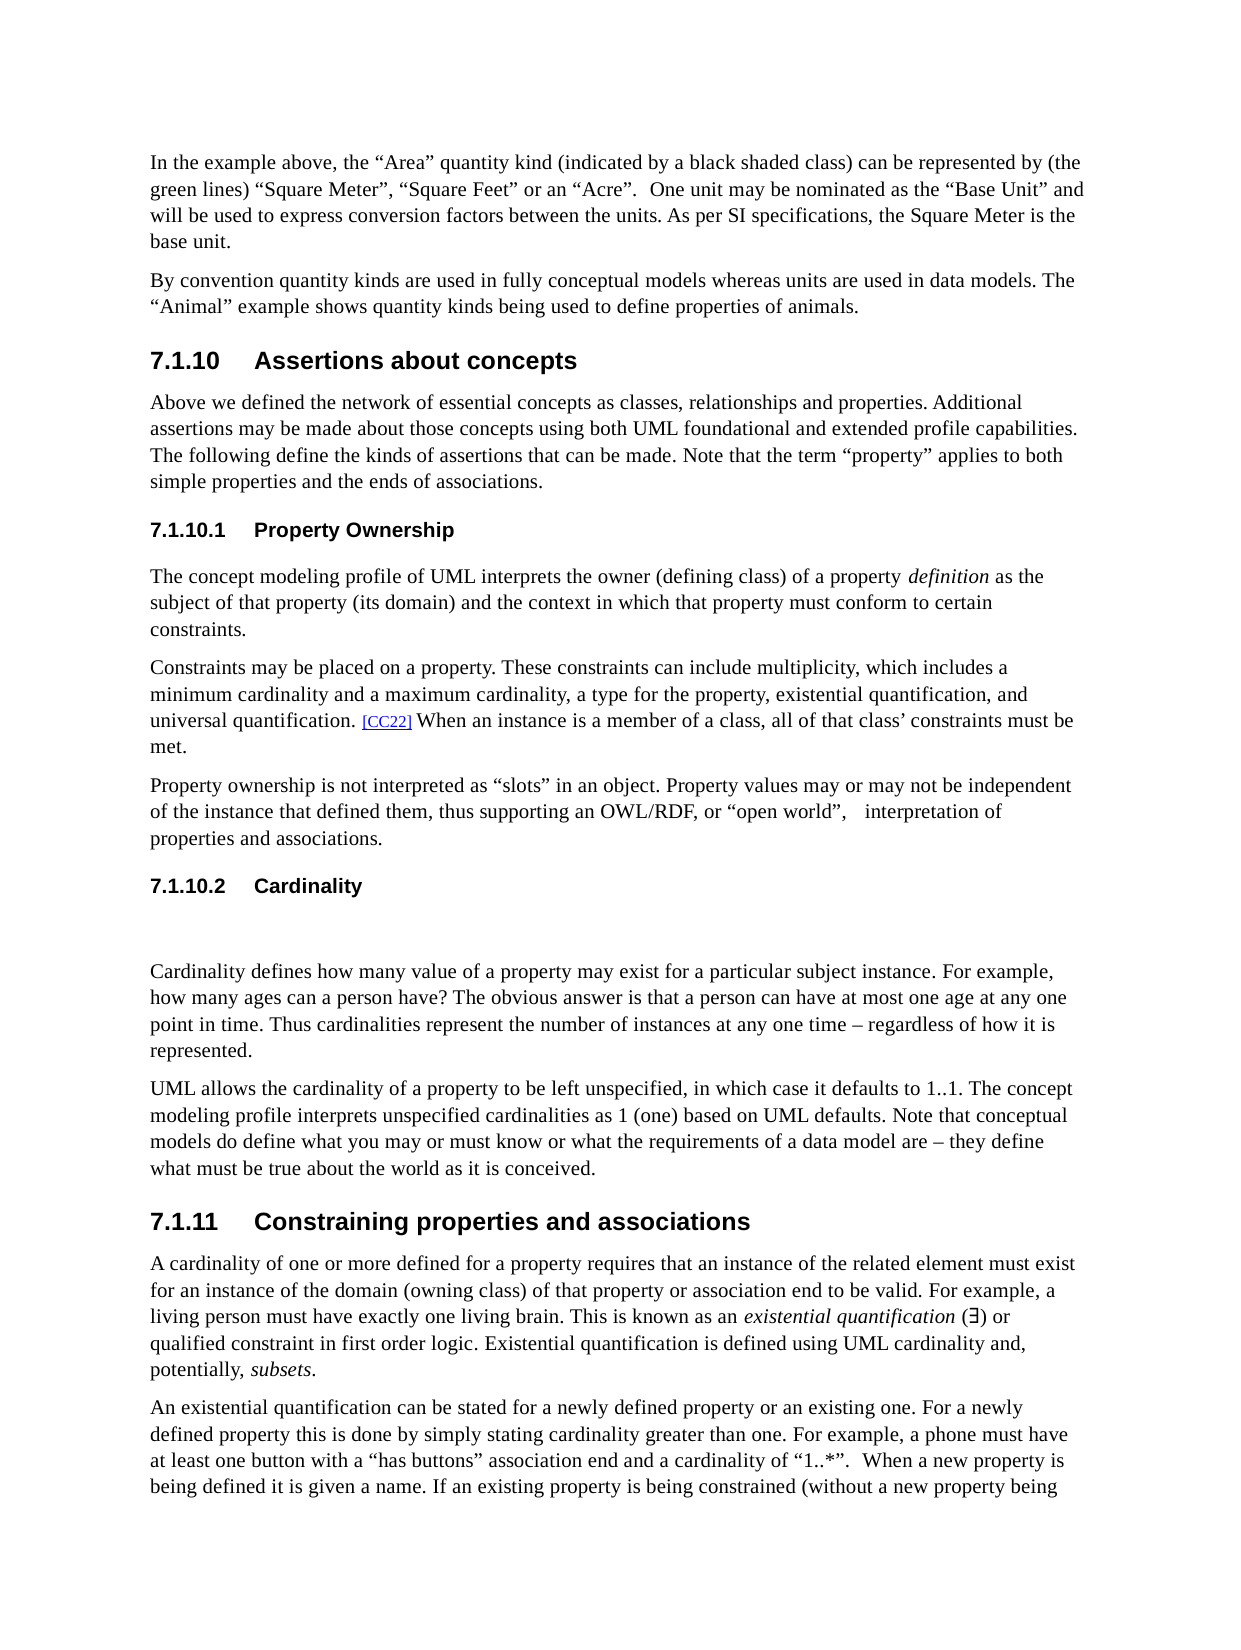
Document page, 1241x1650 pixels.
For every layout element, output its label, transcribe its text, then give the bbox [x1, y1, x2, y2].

text Cardinality defines how many value of a property may exist for a particular subject instance. For example, how many ages can a person have? The obvious answer is that a person can have at most one age at any one point in time. Thus cardinalities represent the number of instances at any one time – regardless of how it is represented. [150, 958, 1090, 1062]
text By convention quantity kinds are used in fully conceptual models whereas units are used in data models. The “Animal” example shows quantity kinds being used to define properties of animals. [150, 268, 1090, 318]
text A cardinality of one or more defined for a property requires that an instance of the related element must exist for an instance of the domain (owning class) of that property or association end to be valid. For example, a living person must have exactly one living brain. This is known as an existential quantification (∃) or qualified constraint in first order logic. Existential quantification is defined using UML cardinality and, potentially, subsets. [150, 1251, 1090, 1381]
subtitle Assertions about concepts [150, 346, 1090, 375]
text Constraints may be placed on a property. These constraints can include multiplicity, which includes a minimum cardinality and a maximum cardinality, a type for the property, existential quantification, and universal quantification. [CC22] When an instance is a member of a class, all of that class’ constraints must be met. [150, 655, 1090, 758]
text The concept modeling profile of UML interprets the owner (defining class) of a property definition as the subject of that property (its domain) and the context in which that property must conform to certain constraints. [150, 564, 1090, 641]
text Above we defined the network of essential concepts as classes, relationships and properties. Additional assertions may be made about those concepts using both UML foundational and extended profile capabilities. The following define the kinds of assertions that can be made. Note that the term “property” applies to both simple properties and the ends of associations. [150, 389, 1090, 493]
subtitle Cardinality [150, 874, 1090, 898]
text Property ownership is not interpreted as “slots” in an object. Property values may or may not be independent of the instance that defined them, thus supporting an OWL/RDF, or “open world”, interpretation of properties and associations. [150, 772, 1090, 849]
text In the example above, the “Area” quantity kind (indicated by a black shaded class) can be represented by (the green lines) “Square Meter”, “Square Feet” or an “Acre”. One unit may be nominated as the “Base Unit” and will be used to express conversion factors between the units. As per SI specifications, the Square Meter is the base unit. [150, 150, 1090, 253]
subtitle Property Ownership [150, 518, 1090, 542]
text UML allows the cardinality of a property to be left unspecified, in which case it defaults to 1..1. The concept modeling profile interprets unspecified cardinalities as 1 (one) based on UML defaults. Note that conceptual models do define what you may or must know or what the requirements of a data model are – they define what must be true about the world as it is conceived. [150, 1076, 1090, 1179]
text An existential quantification can be stated for a newly defined property or an existing one. For a newly defined property this is done by simply stating cardinality greater than one. For example, a phone must have at least one button with a “has buttons” association end and a cardinality of “1..*”. When a new property is being defined it is given a name. If an existing property is being constrained (without a new property being [150, 1395, 1090, 1498]
subtitle Constraining properties and associations [150, 1207, 1090, 1236]
